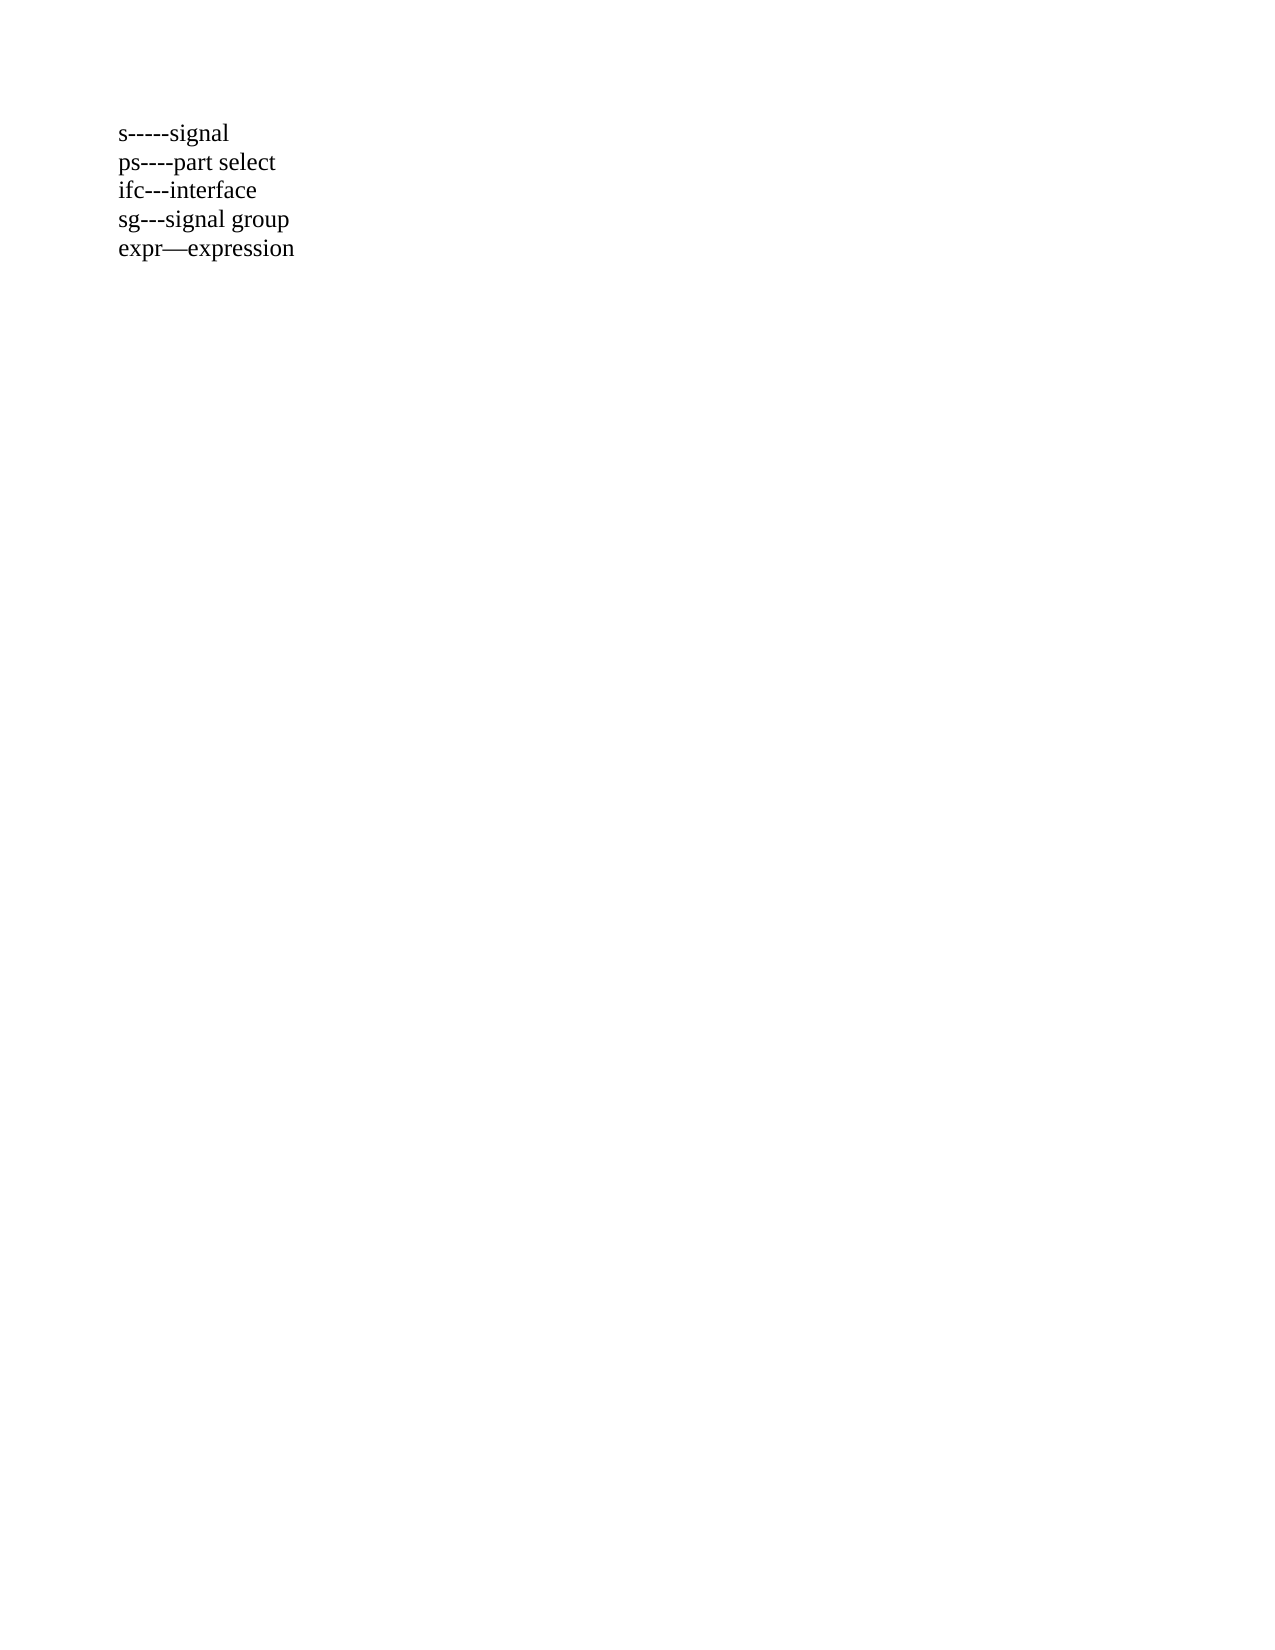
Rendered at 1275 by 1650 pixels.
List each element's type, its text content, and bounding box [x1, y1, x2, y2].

text expr—expression [118, 233, 1157, 262]
text sg---signal group [118, 204, 1157, 233]
text ps----part select [118, 147, 1157, 176]
text ifc---interface [118, 176, 1157, 204]
text s-----signal [118, 118, 1157, 147]
